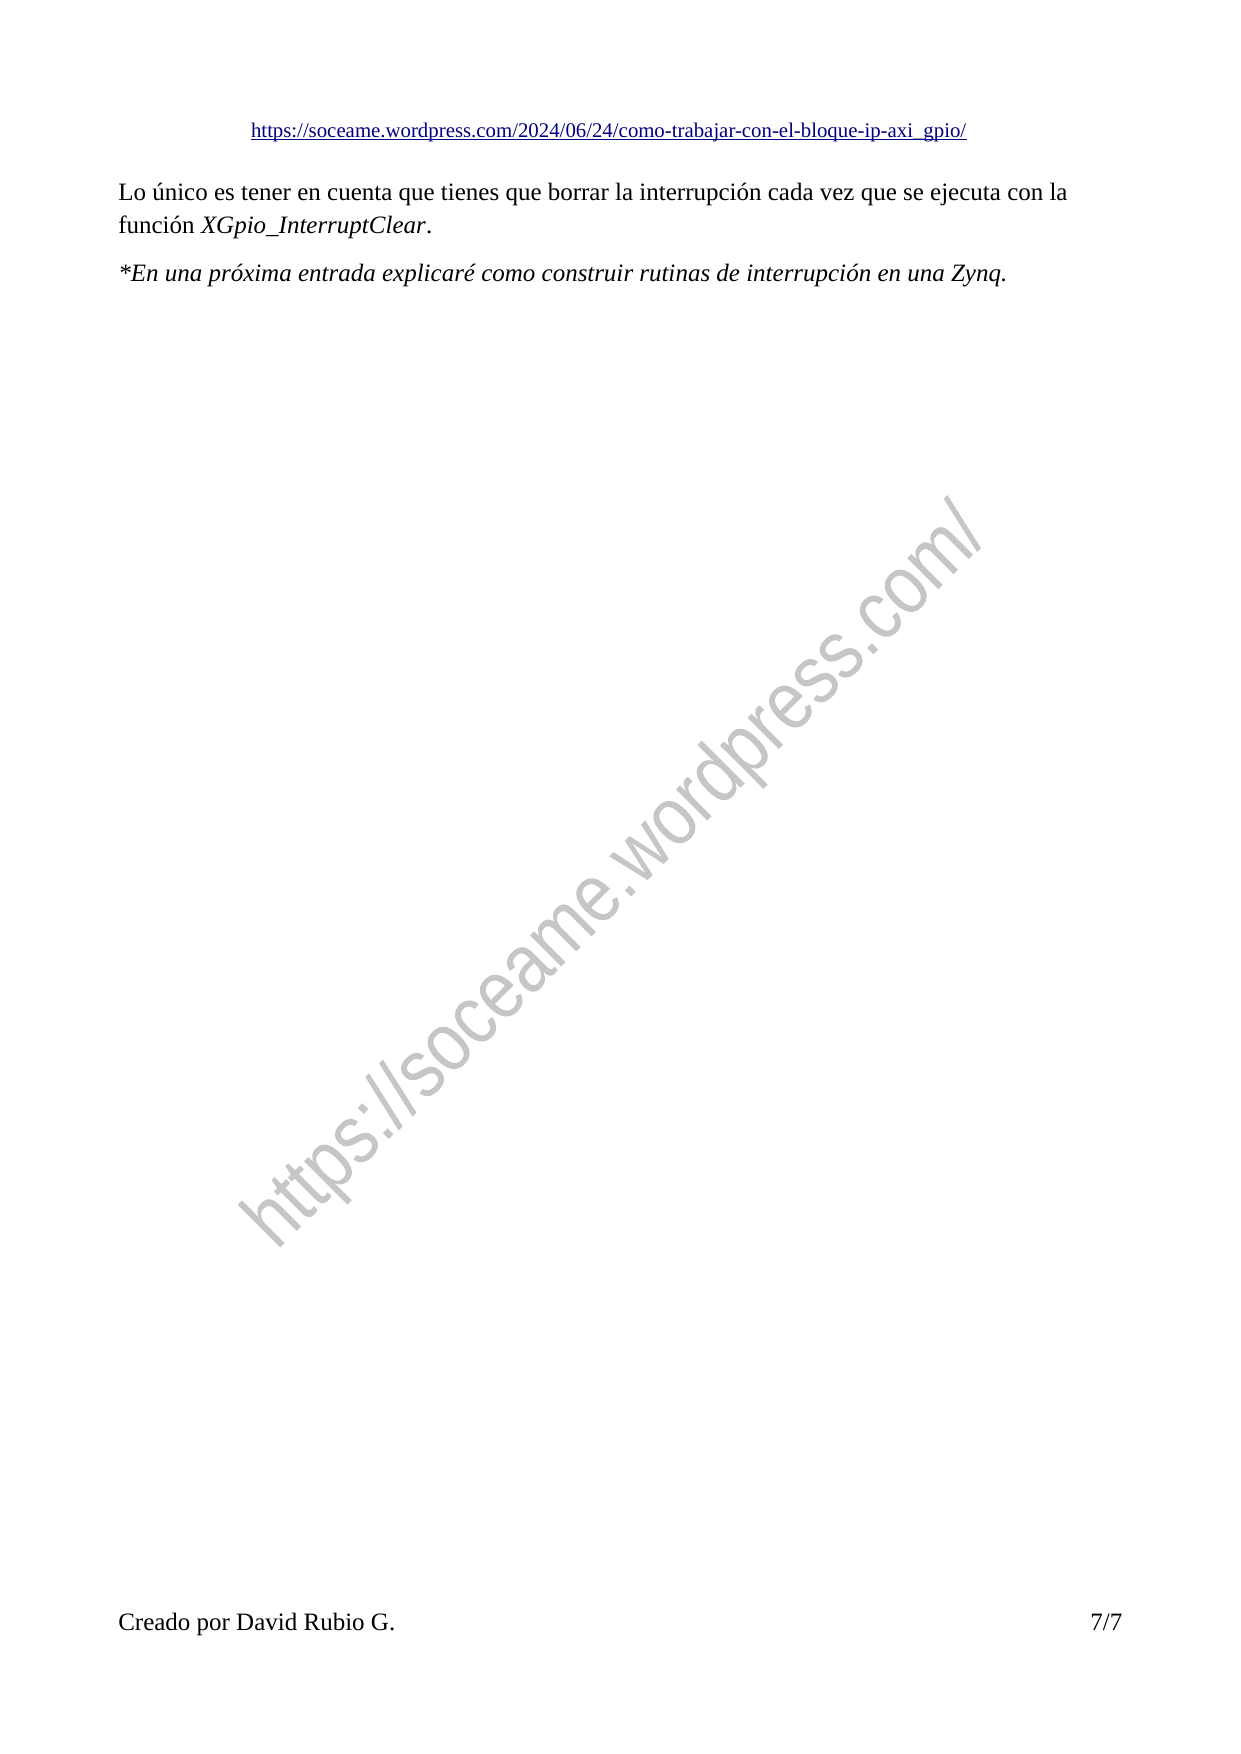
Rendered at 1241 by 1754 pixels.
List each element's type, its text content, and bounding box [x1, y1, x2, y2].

text Lo único es tener en cuenta que tienes que borrar la interrupción cada vez que se ejecuta con la función XGpio_InterruptClear. [118, 177, 1122, 239]
text *En una próxima entrada explicaré como construir rutinas de interrupción en una Zynq. [118, 258, 1122, 286]
